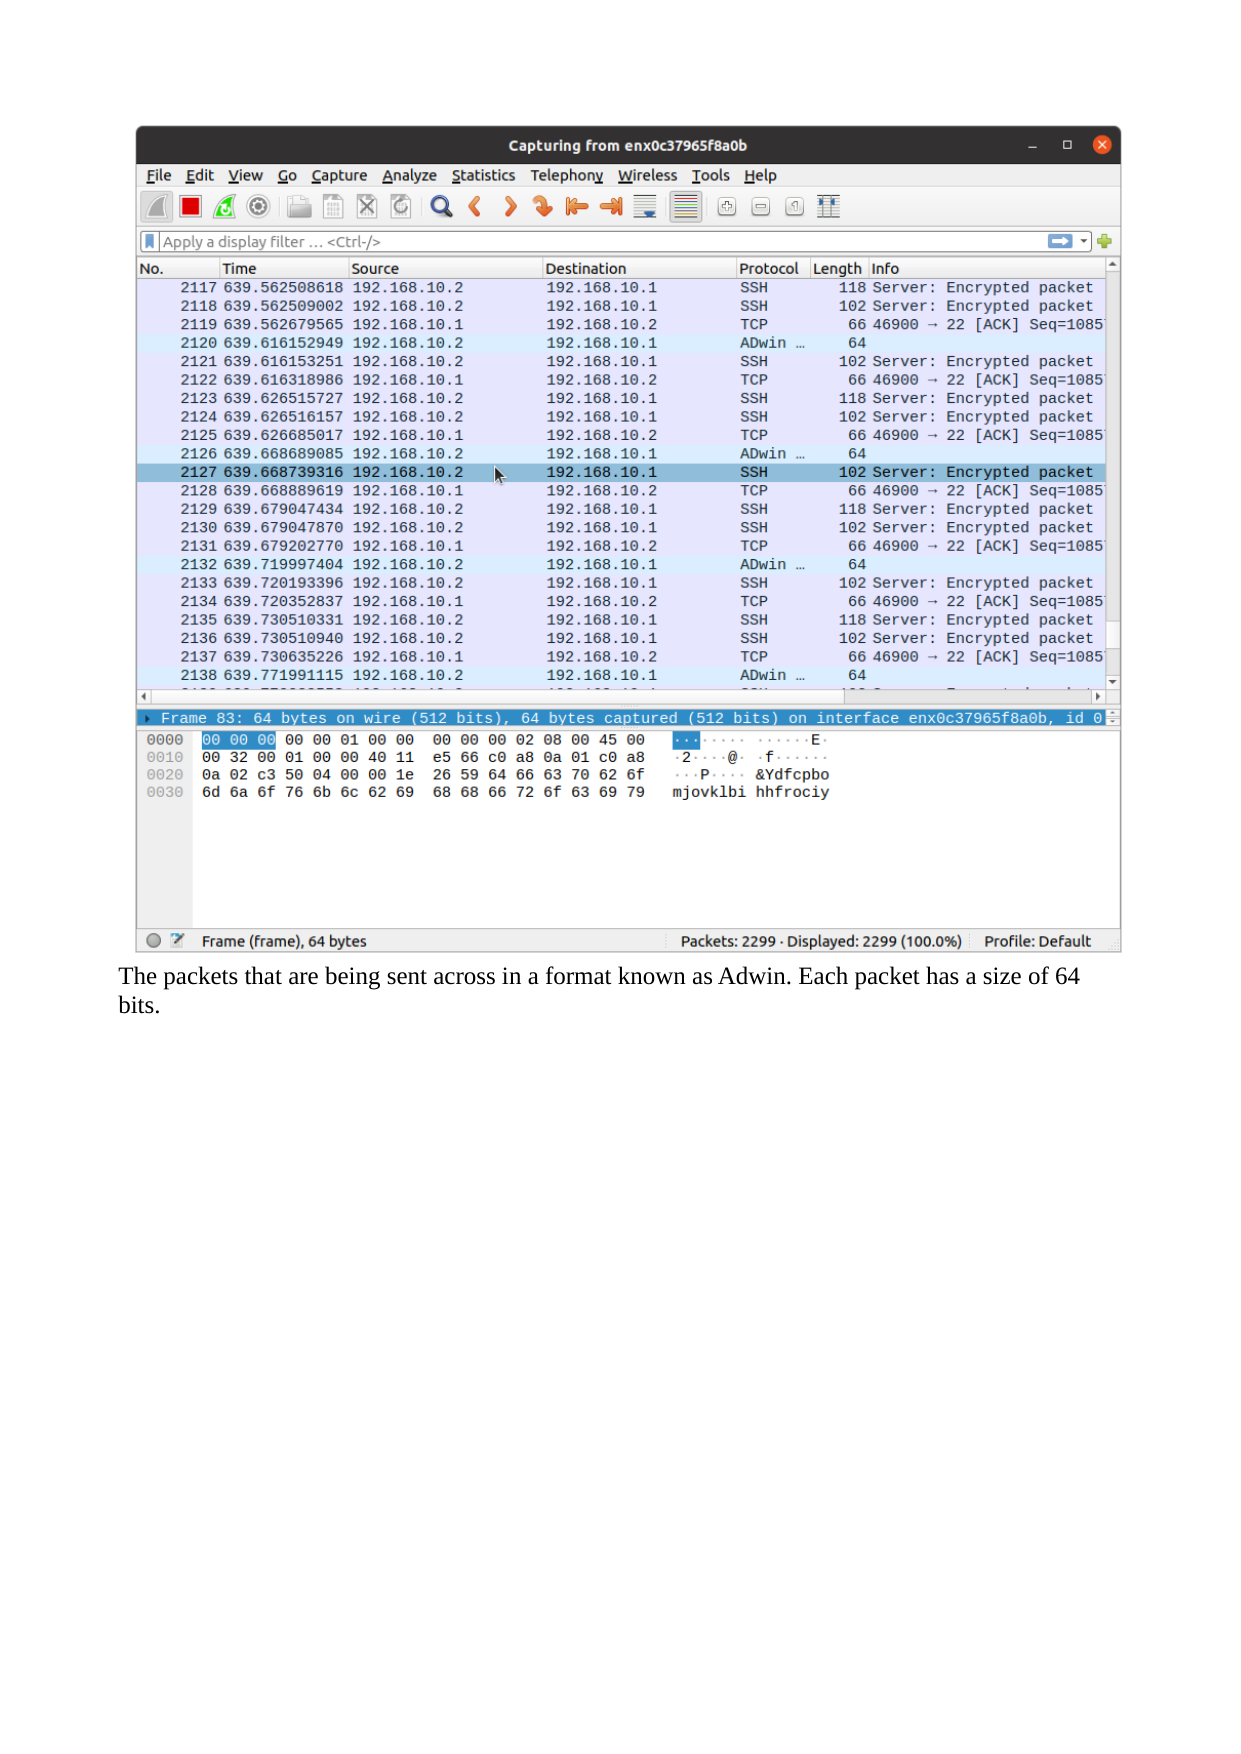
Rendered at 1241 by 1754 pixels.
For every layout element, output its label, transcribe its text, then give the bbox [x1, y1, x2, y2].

text The packets that are being sent across in a format known as Adwin. Each packet has a size of 64 bits. [118, 118, 1122, 1019]
picture [126, 118, 1131, 962]
